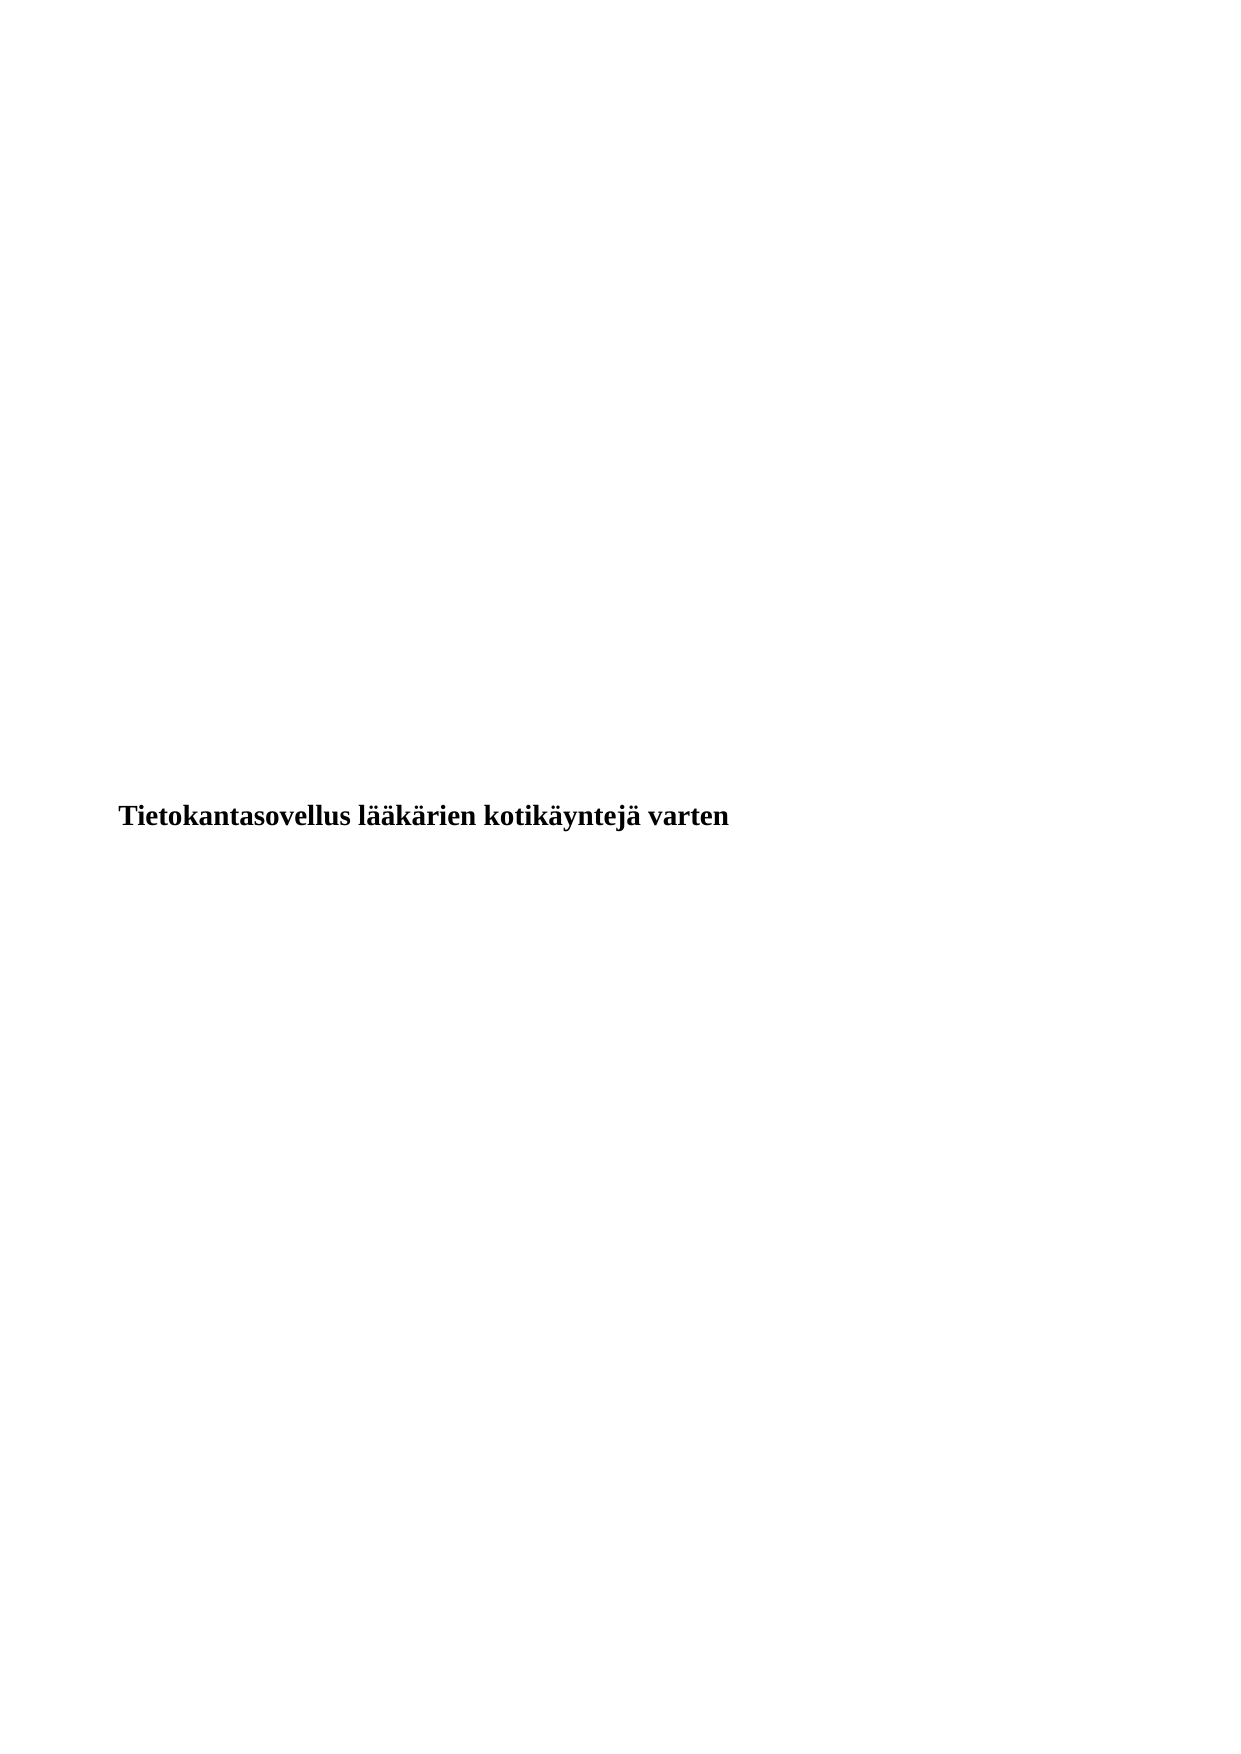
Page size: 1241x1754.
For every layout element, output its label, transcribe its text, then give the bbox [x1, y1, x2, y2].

text Tietokantasovellus lääkärien kotikäyntejä varten [118, 798, 1122, 832]
